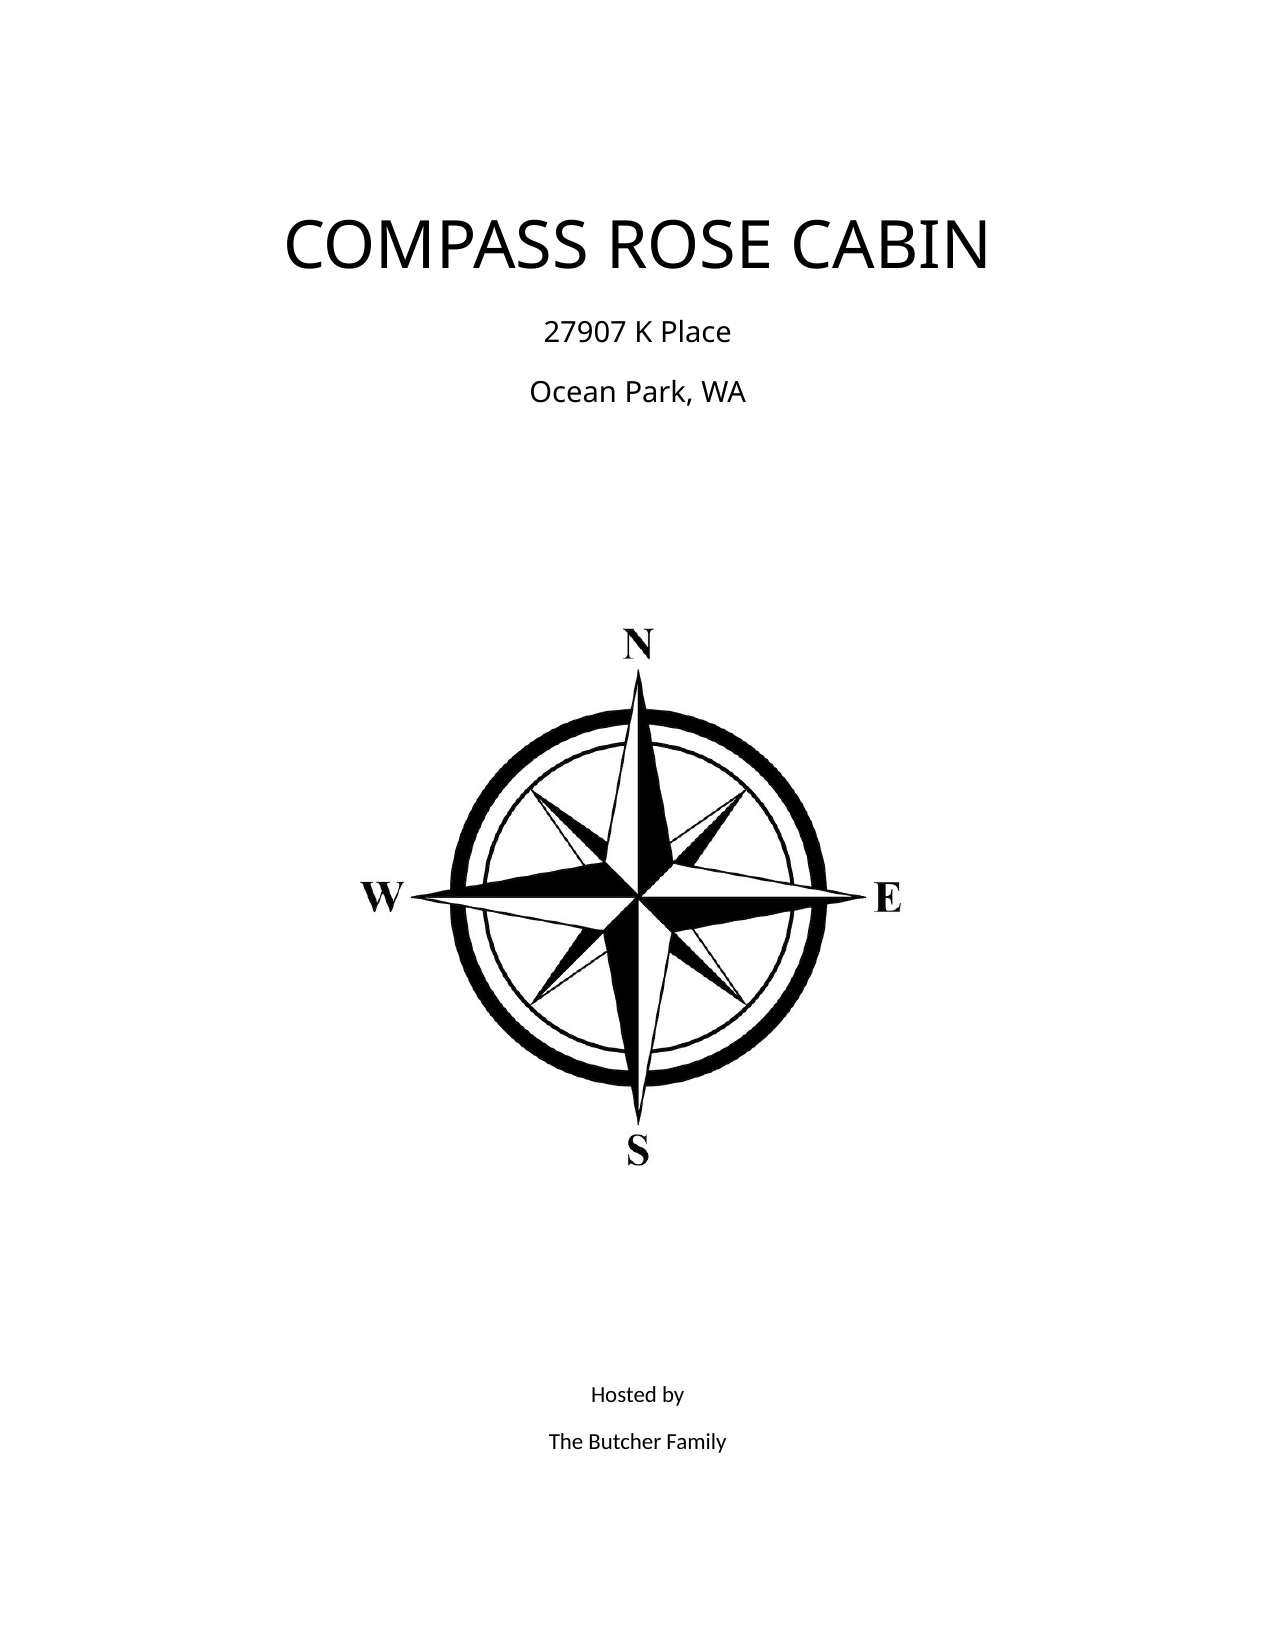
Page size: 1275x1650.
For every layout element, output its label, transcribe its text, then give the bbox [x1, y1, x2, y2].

text The Butcher Family [150, 1427, 1125, 1456]
text 27907 K Place [150, 312, 1125, 351]
text Hosted by [150, 1381, 1125, 1409]
text COMPASS ROSE CABIN [150, 197, 1125, 288]
text Ocean Park, WA [150, 371, 1125, 411]
picture [150, 571, 1125, 1222]
